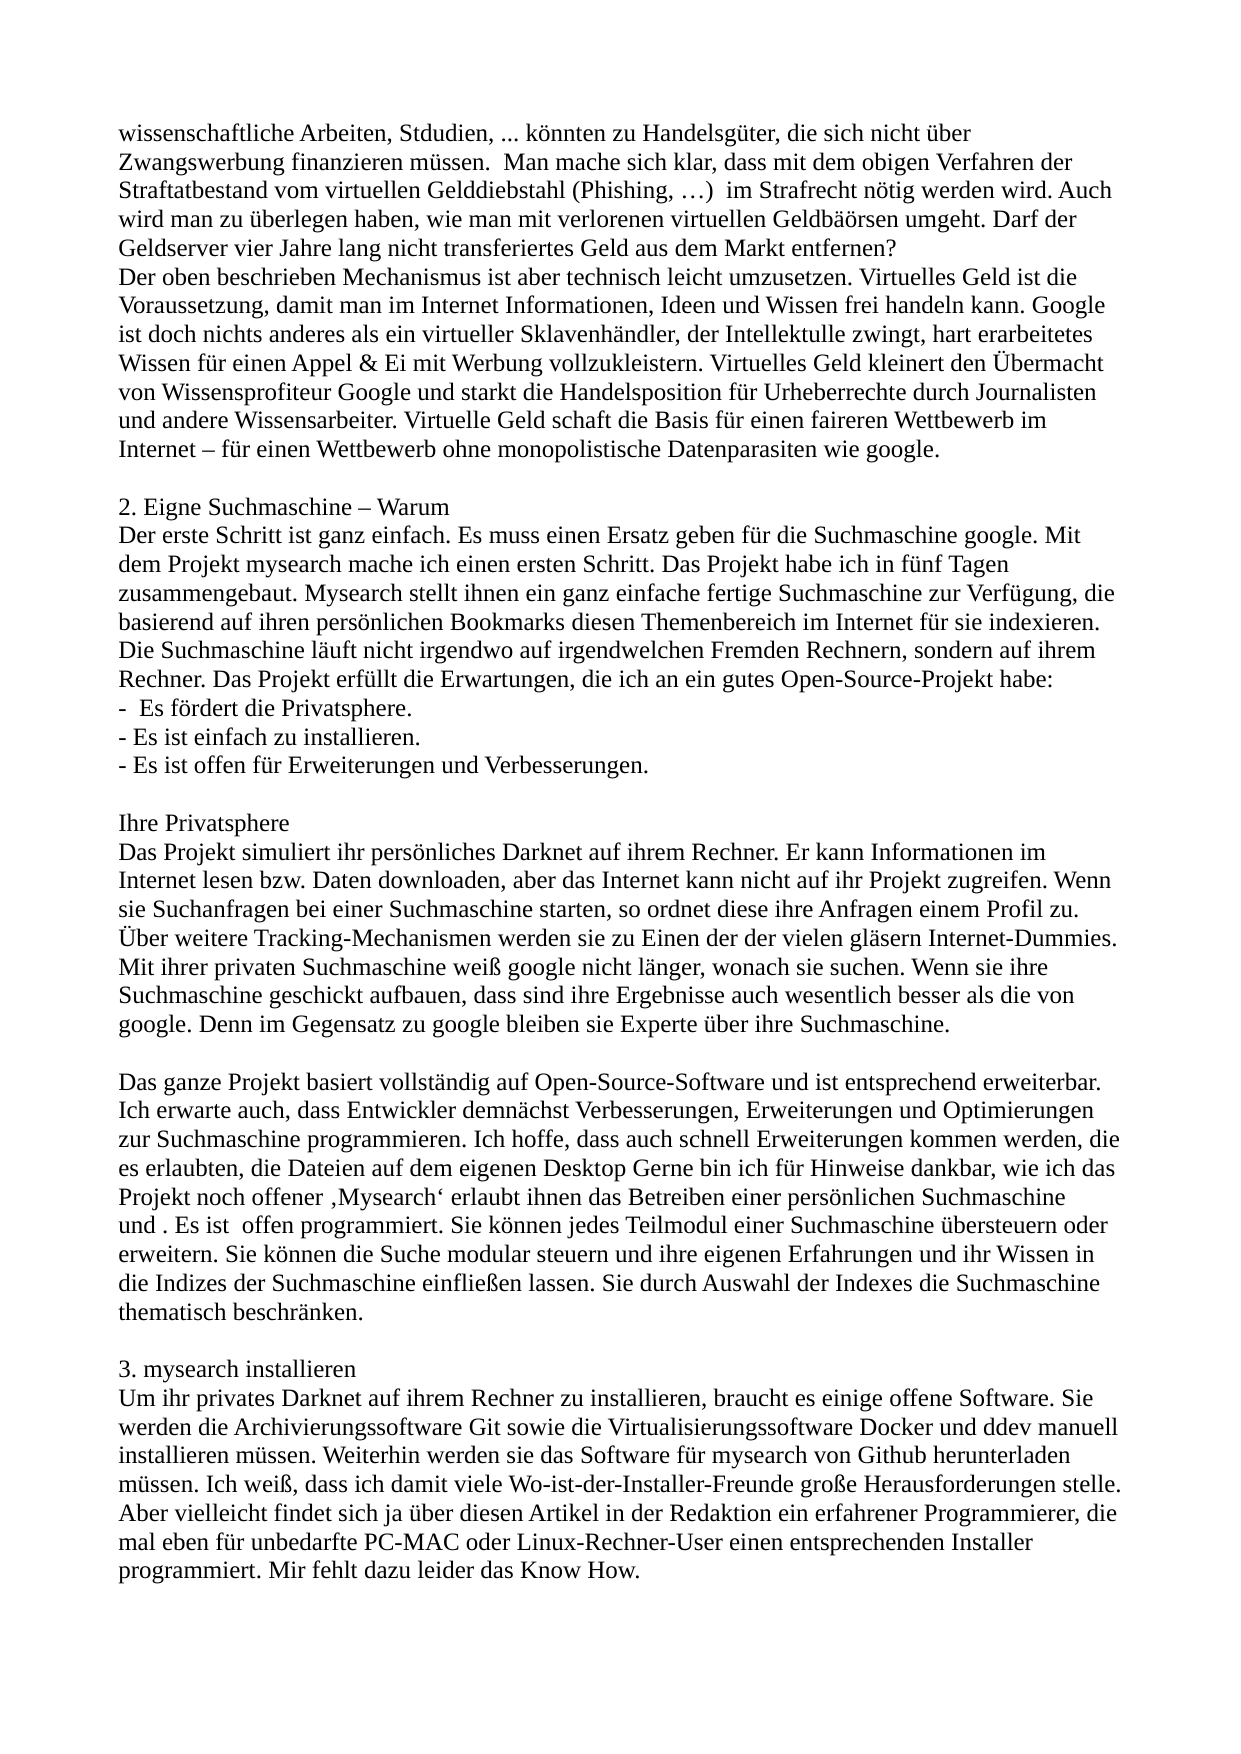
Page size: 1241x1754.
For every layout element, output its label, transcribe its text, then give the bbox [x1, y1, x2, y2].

list - Es fördert die Privatsphere. [118, 693, 1122, 722]
list Um ihr privates Darknet auf ihrem Rechner zu installieren, braucht es einige offene Software. Sie werden die Archivierungssoftware Git sowie die Virtualisierungssoftware Docker und ddev manuell installieren müssen. Weiterhin werden sie das Software für mysearch von Github herunterladen müssen. Ich weiß, dass ich damit viele Wo-ist-der-Installer-Freunde große Herausforderungen stelle. Aber vielleicht findet sich ja über diesen Artikel in der Redaktion ein erfahrener Programmierer, die mal eben für unbedarfte PC-MAC oder Linux-Rechner-User einen entsprechenden Installer programmiert. Mir fehlt dazu leider das Know How. [118, 1383, 1122, 1584]
list Der erste Schritt ist ganz einfach. Es muss einen Ersatz geben für die Suchmaschine google. Mit dem Projekt mysearch mache ich einen ersten Schritt. Das Projekt habe ich in fünf Tagen zusammengebaut. Mysearch stellt ihnen ein ganz einfache fertige Suchmaschine zur Verfügung, die basierend auf ihren persönlichen Bookmarks diesen Themenbereich im Internet für sie indexieren. Die Suchmaschine läuft nicht irgendwo auf irgendwelchen Fremden Rechnern, sondern auf ihrem Rechner. Das Projekt erfüllt die Erwartungen, die ich an ein gutes Open-Source-Projekt habe: [118, 521, 1122, 693]
list Das ganze Projekt basiert vollständig auf Open-Source-Software und ist entsprechend erweiterbar. Ich erwarte auch, dass Entwickler demnächst Verbesserungen, Erweiterungen und Optimierungen zur Suchmaschine programmieren. Ich hoffe, dass auch schnell Erweiterungen kommen werden, die es erlaubten, die Dateien auf dem eigenen Desktop Gerne bin ich für Hinweise dankbar, wie ich das Projekt noch offener ‚Mysearch‘ erlaubt ihnen das Betreiben einer persönlichen Suchmaschine und . Es ist offen programmiert. Sie können jedes Teilmodul einer Suchmaschine übersteuern oder erweitern. Sie können die Suche modular steuern und ihre eigenen Erfahrungen und ihr Wissen in die Indizes der Suchmaschine einfließen lassen. Sie durch Auswahl der Indexes die Suchmaschine thematisch beschränken. [118, 1067, 1122, 1326]
list 2. Eigne Suchmaschine – Warum [118, 463, 1122, 521]
list Das Projekt simuliert ihr persönliches Darknet auf ihrem Rechner. Er kann Informationen im Internet lesen bzw. Daten downloaden, aber das Internet kann nicht auf ihr Projekt zugreifen. Wenn sie Suchanfragen bei einer Suchmaschine starten, so ordnet diese ihre Anfragen einem Profil zu. Über weitere Tracking-Mechanismen werden sie zu Einen der der vielen gläsern Internet-Dummies. Mit ihrer privaten Suchmaschine weiß google nicht länger, wonach sie suchen. Wenn sie ihre Suchmaschine geschickt aufbauen, dass sind ihre Ergebnisse auch wesentlich besser als die von google. Denn im Gegensatz zu google bleiben sie Experte über ihre Suchmaschine. [118, 837, 1122, 1038]
list - Es ist einfach zu installieren. [118, 722, 1122, 751]
list 3. mysearch installieren [118, 1354, 1122, 1383]
list - Es ist offen für Erweiterungen und Verbesserungen. [118, 751, 1122, 779]
list Der oben beschrieben Mechanismus ist aber technisch leicht umzusetzen. Virtuelles Geld ist die Voraussetzung, damit man im Internet Informationen, Ideen und Wissen frei handeln kann. Google ist doch nichts anderes als ein virtueller Sklavenhändler, der Intellektulle zwingt, hart erarbeitetes Wissen für einen Appel & Ei mit Werbung vollzukleistern. Virtuelles Geld kleinert den Übermacht von Wissensprofiteur Google und starkt die Handelsposition für Urheberrechte durch Journalisten und andere Wissensarbeiter. Virtuelle Geld schaft die Basis für einen faireren Wettbewerb im Internet – für einen Wettbewerb ohne monopolistische Datenparasiten wie google. [118, 262, 1122, 463]
list Ihre Privatsphere [118, 808, 1122, 837]
list wissenschaftliche Arbeiten, Stdudien, ... könnten zu Handelsgüter, die sich nicht über Zwangswerbung finanzieren müssen. Man mache sich klar, dass mit dem obigen Verfahren der Straftatbestand vom virtuellen Gelddiebstahl (Phishing, …) im Strafrecht nötig werden wird. Auch wird man zu überlegen haben, wie man mit verlorenen virtuellen Geldbäörsen umgeht. Darf der Geldserver vier Jahre lang nicht transferiertes Geld aus dem Markt entfernen? [118, 118, 1122, 262]
